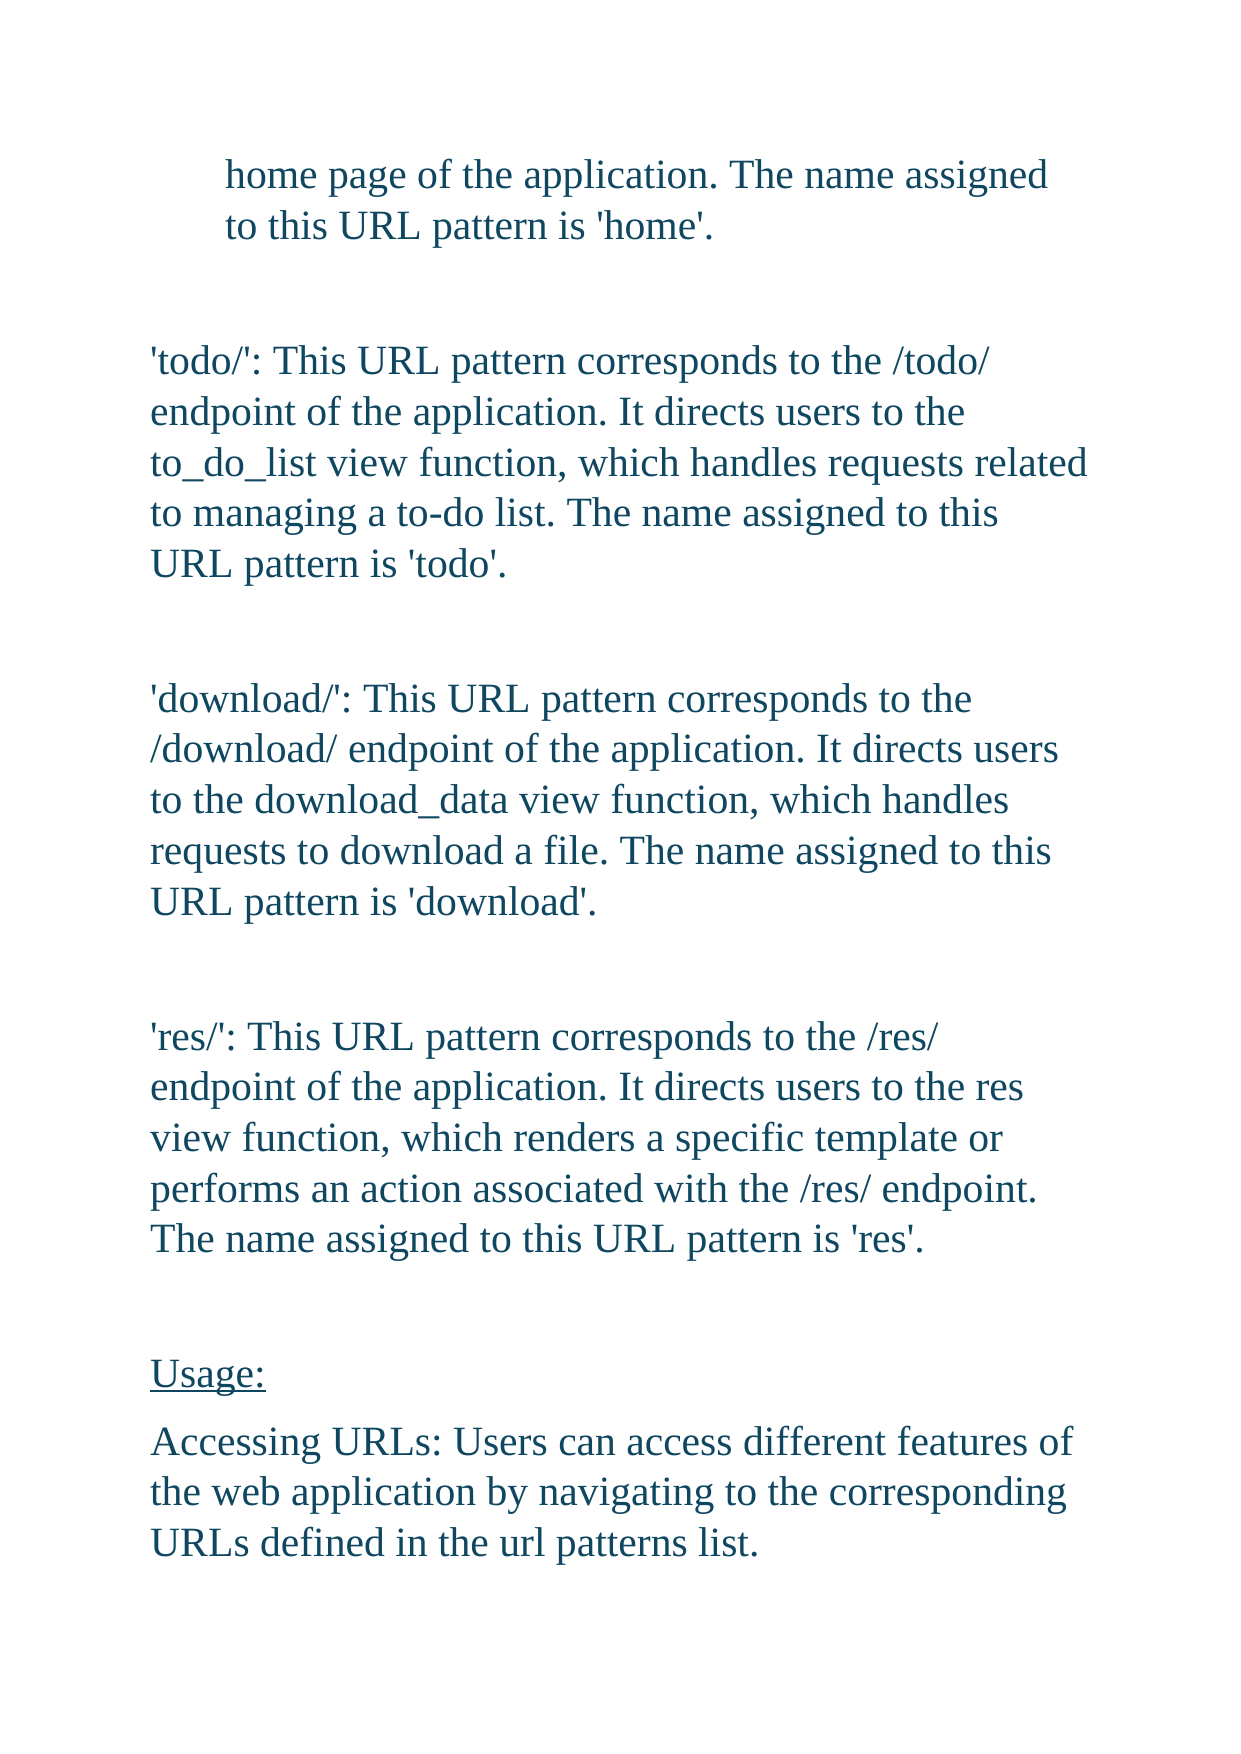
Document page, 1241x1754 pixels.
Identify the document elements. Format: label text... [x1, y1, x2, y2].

text 'download/': This URL pattern corresponds to the /download/ endpoint of the application. It directs users to the download_data view function, which handles requests to download a file. The name assigned to this URL pattern is 'download'. [150, 673, 1090, 924]
text 'todo/': This URL pattern corresponds to the /todo/ endpoint of the application. It directs users to the to_do_list view function, which handles requests related to managing a to-do list. The name assigned to this URL pattern is 'todo'. [150, 336, 1090, 586]
text Accessing URLs: Users can access different features of the web application by navigating to the corresponding URLs defined in the url patterns list. [150, 1416, 1090, 1565]
list home page of the application. The name assigned to this URL pattern is 'home'. [187, 150, 1090, 249]
text Usage: [150, 1349, 1090, 1397]
text 'res/': This URL pattern corresponds to the /res/ endpoint of the application. It directs users to the res view function, which renders a specific template or performs an action associated with the /res/ endpoint. The name assigned to this URL pattern is 'res'. [150, 1011, 1090, 1262]
